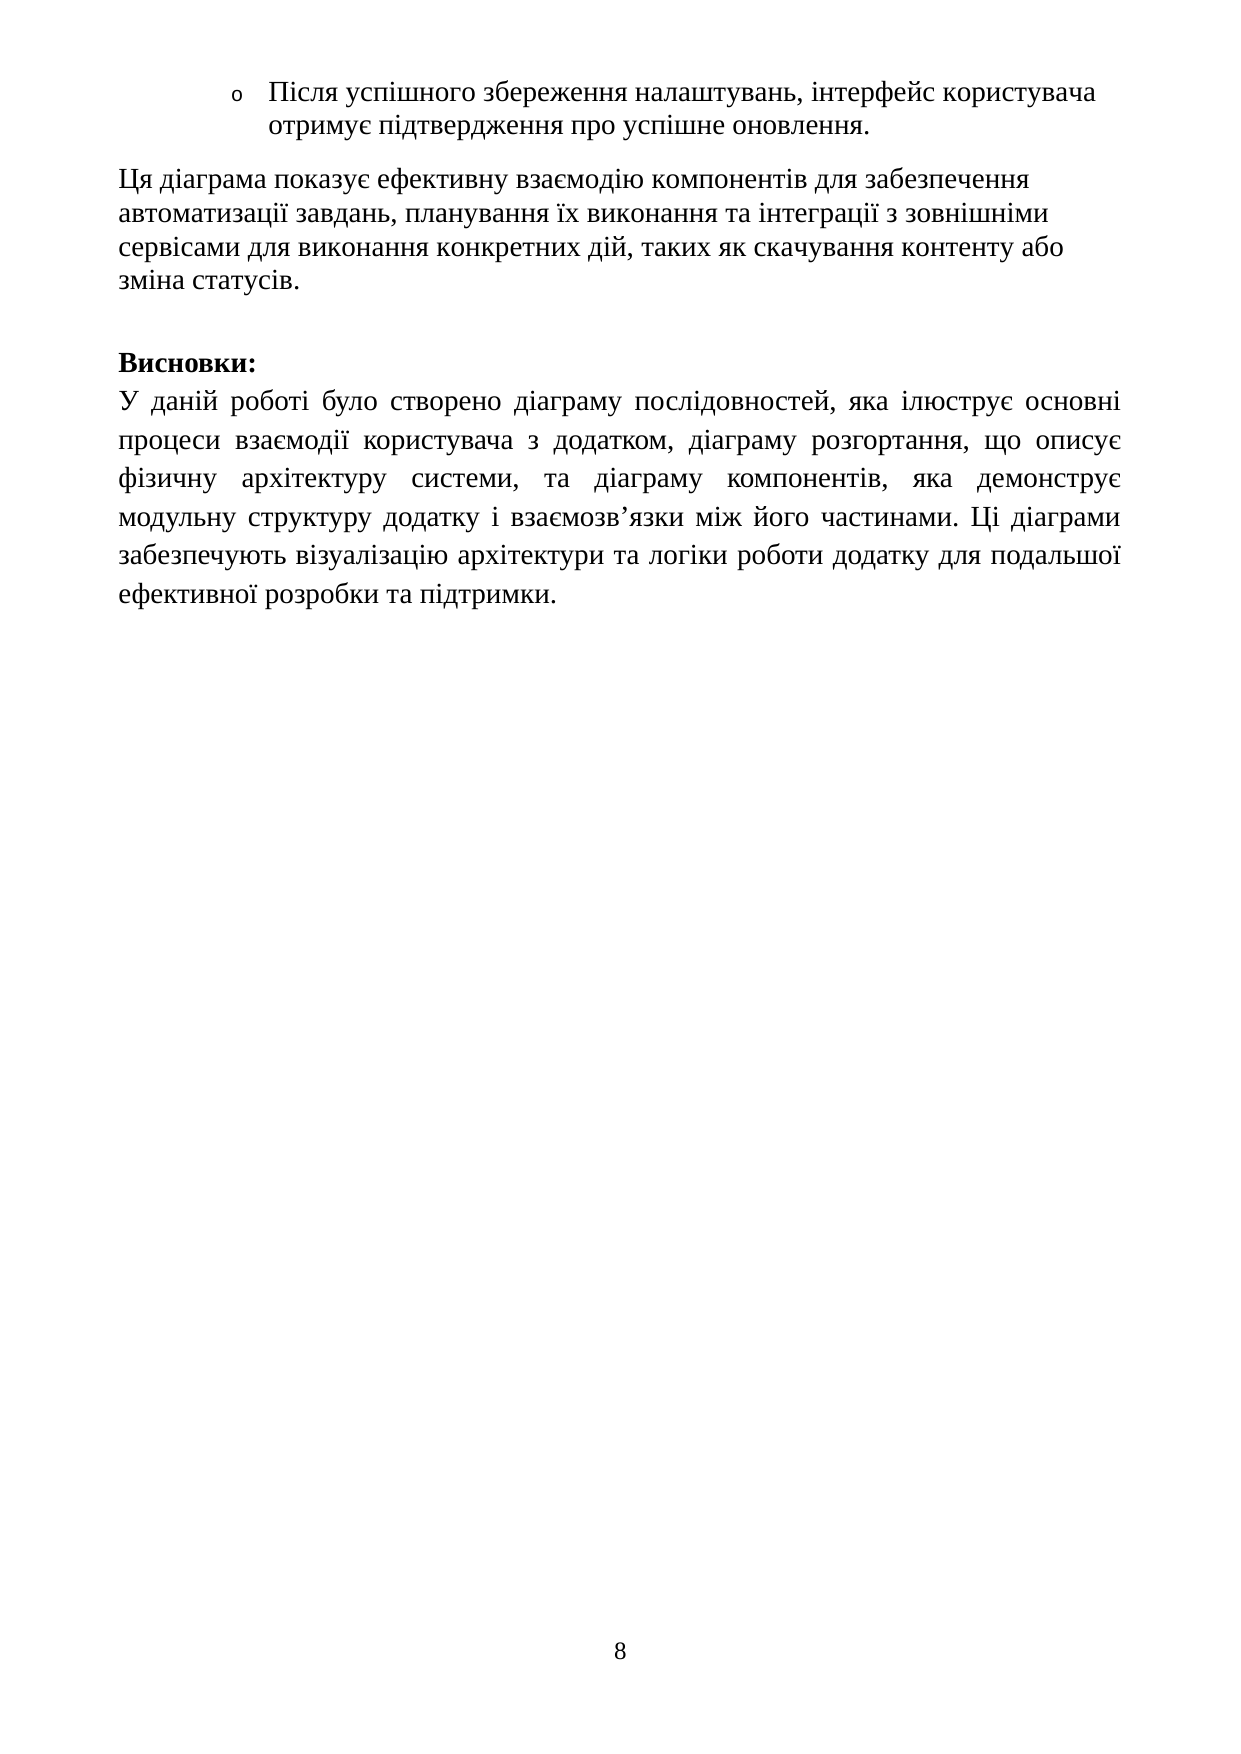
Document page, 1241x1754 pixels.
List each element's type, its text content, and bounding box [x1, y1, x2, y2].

subtitle Висновки: [118, 345, 1122, 378]
text У даній роботі було створено діаграму послідовностей, яка ілюструє основні процеси взаємодії користувача з додатком, діаграму розгортання, що описує фізичну архітектуру системи, та діаграму компонентів, яка демонструє модульну структуру додатку і взаємозв’язки між його частинами. Ці діаграми забезпечують візуалізацію архітектури та логіки роботи додатку для подальшої ефективної розробки та підтримки. [118, 383, 1122, 609]
text Ця діаграма показує ефективну взаємодію компонентів для забезпечення автоматизації завдань, планування їх виконання та інтеграції з зовнішніми сервісами для виконання конкретних дій, таких як скачування контенту або зміна статусів. [118, 162, 1122, 296]
list Після успішного збереження налаштувань, інтерфейс користувача отримує підтвердження про успішне оновлення. [231, 74, 1122, 141]
